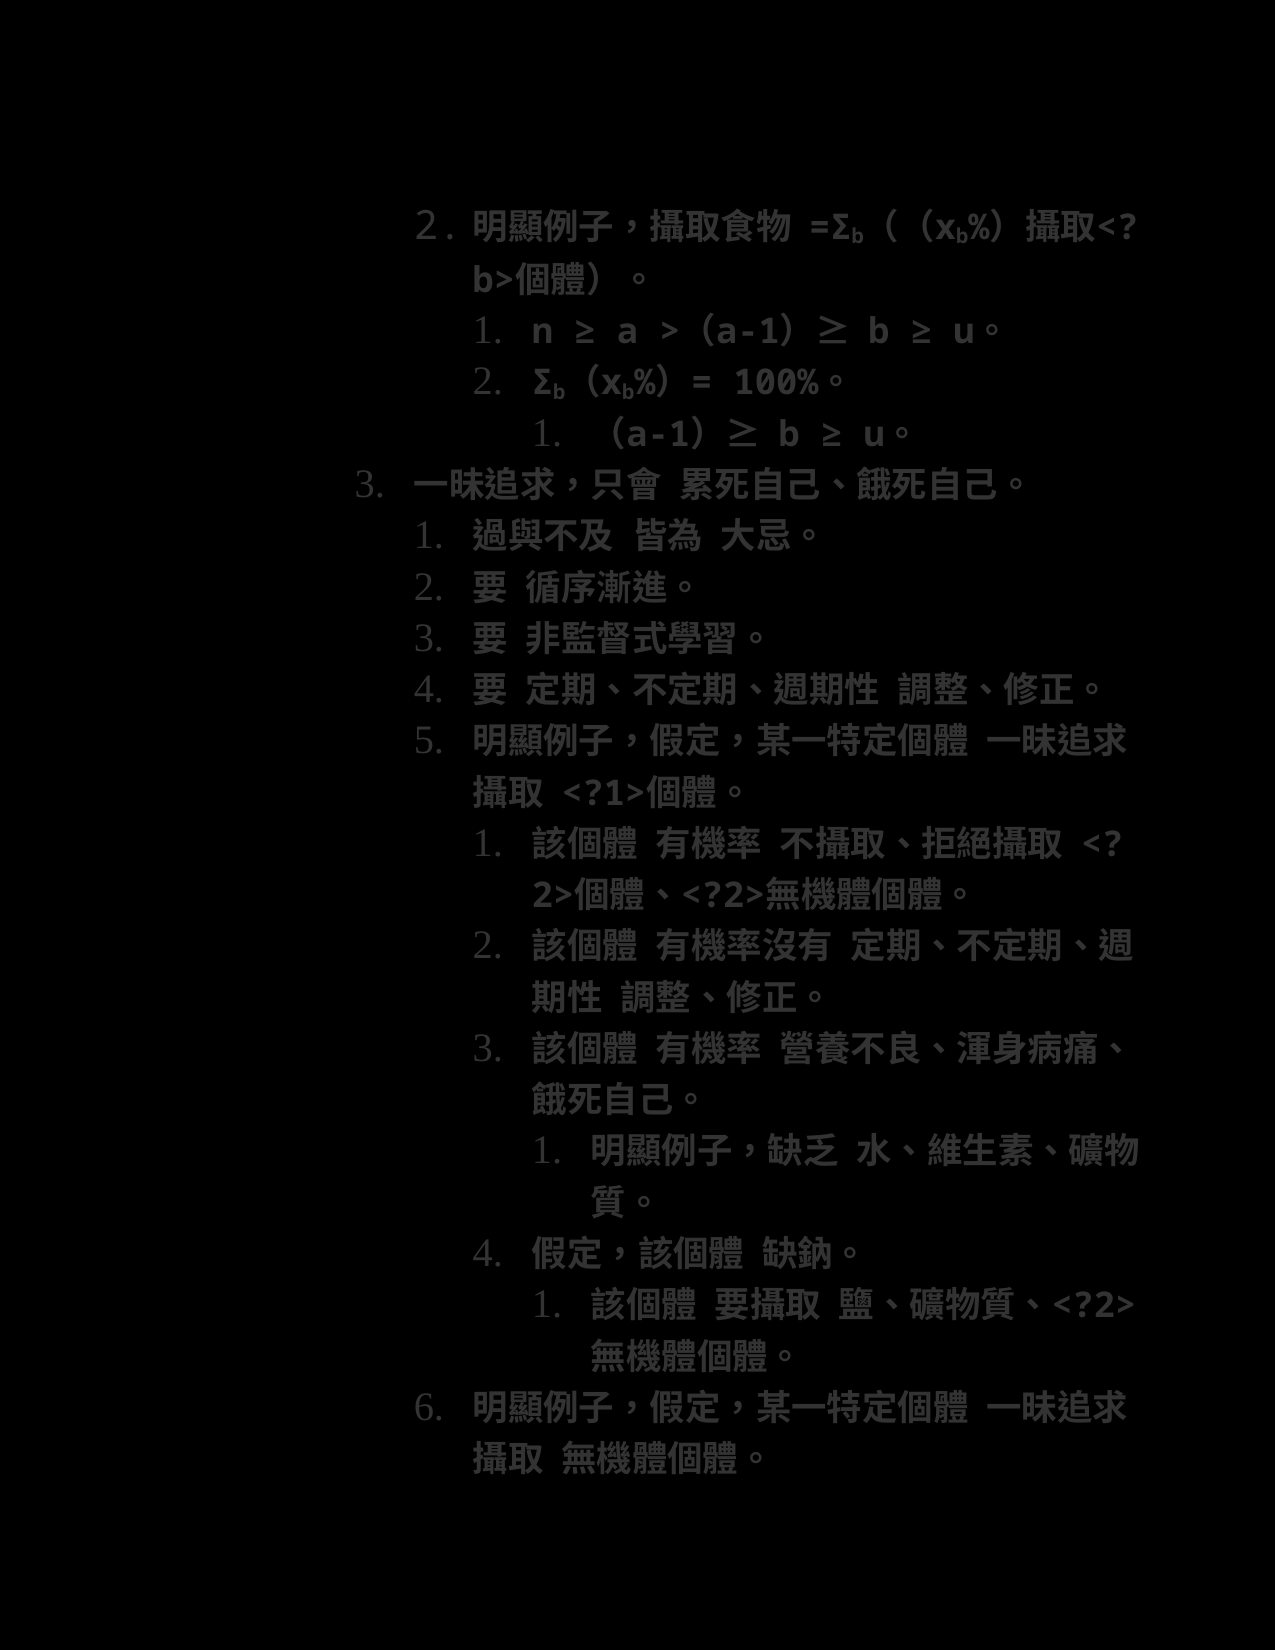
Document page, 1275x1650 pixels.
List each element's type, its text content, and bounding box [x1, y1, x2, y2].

list （a-1）≥ b ≥ u。 [532, 405, 1157, 456]
list 明顯例子，假定，某一特定個體 一昧追求 攝取 <?1>個體。 [413, 713, 1157, 815]
list 該個體 有機率 不攝取、拒絕攝取 <?2>個體、<?2>無機體個體。 [472, 815, 1157, 918]
list 一昧追求，只會 累死自己、餓死自己。 [354, 456, 1157, 508]
list 明顯例子，假定，某一特定個體 一昧追求 攝取 無機體個體。 [413, 1379, 1157, 1482]
list 過與不及 皆為 大忌。 [413, 508, 1157, 559]
list Σb（xb%）= 100%。 [472, 354, 1157, 405]
list 該個體 要攝取 鹽、礦物質、<?2>無機體個體。 [532, 1277, 1157, 1379]
list 要 循序漸進。 [413, 559, 1157, 610]
list 要 定期、不定期、週期性 調整、修正。 [413, 661, 1157, 713]
list 假定，該個體 缺鈉。 [472, 1225, 1157, 1277]
list 該個體 有機率 營養不良、渾身病痛、餓死自己。 [472, 1020, 1157, 1123]
list 明顯例子，缺乏 水、維生素、礦物質。 [532, 1123, 1157, 1225]
list 該個體 有機率沒有 定期、不定期、週期性 調整、修正。 [472, 918, 1157, 1020]
list 明顯例子，攝取食物 =Σb（（xb%）攝取<?b>個體）。 [413, 196, 1157, 302]
list n ≥ a >（a-1）≥ b ≥ u。 [472, 302, 1157, 354]
list 要 非監督式學習。 [413, 610, 1157, 661]
